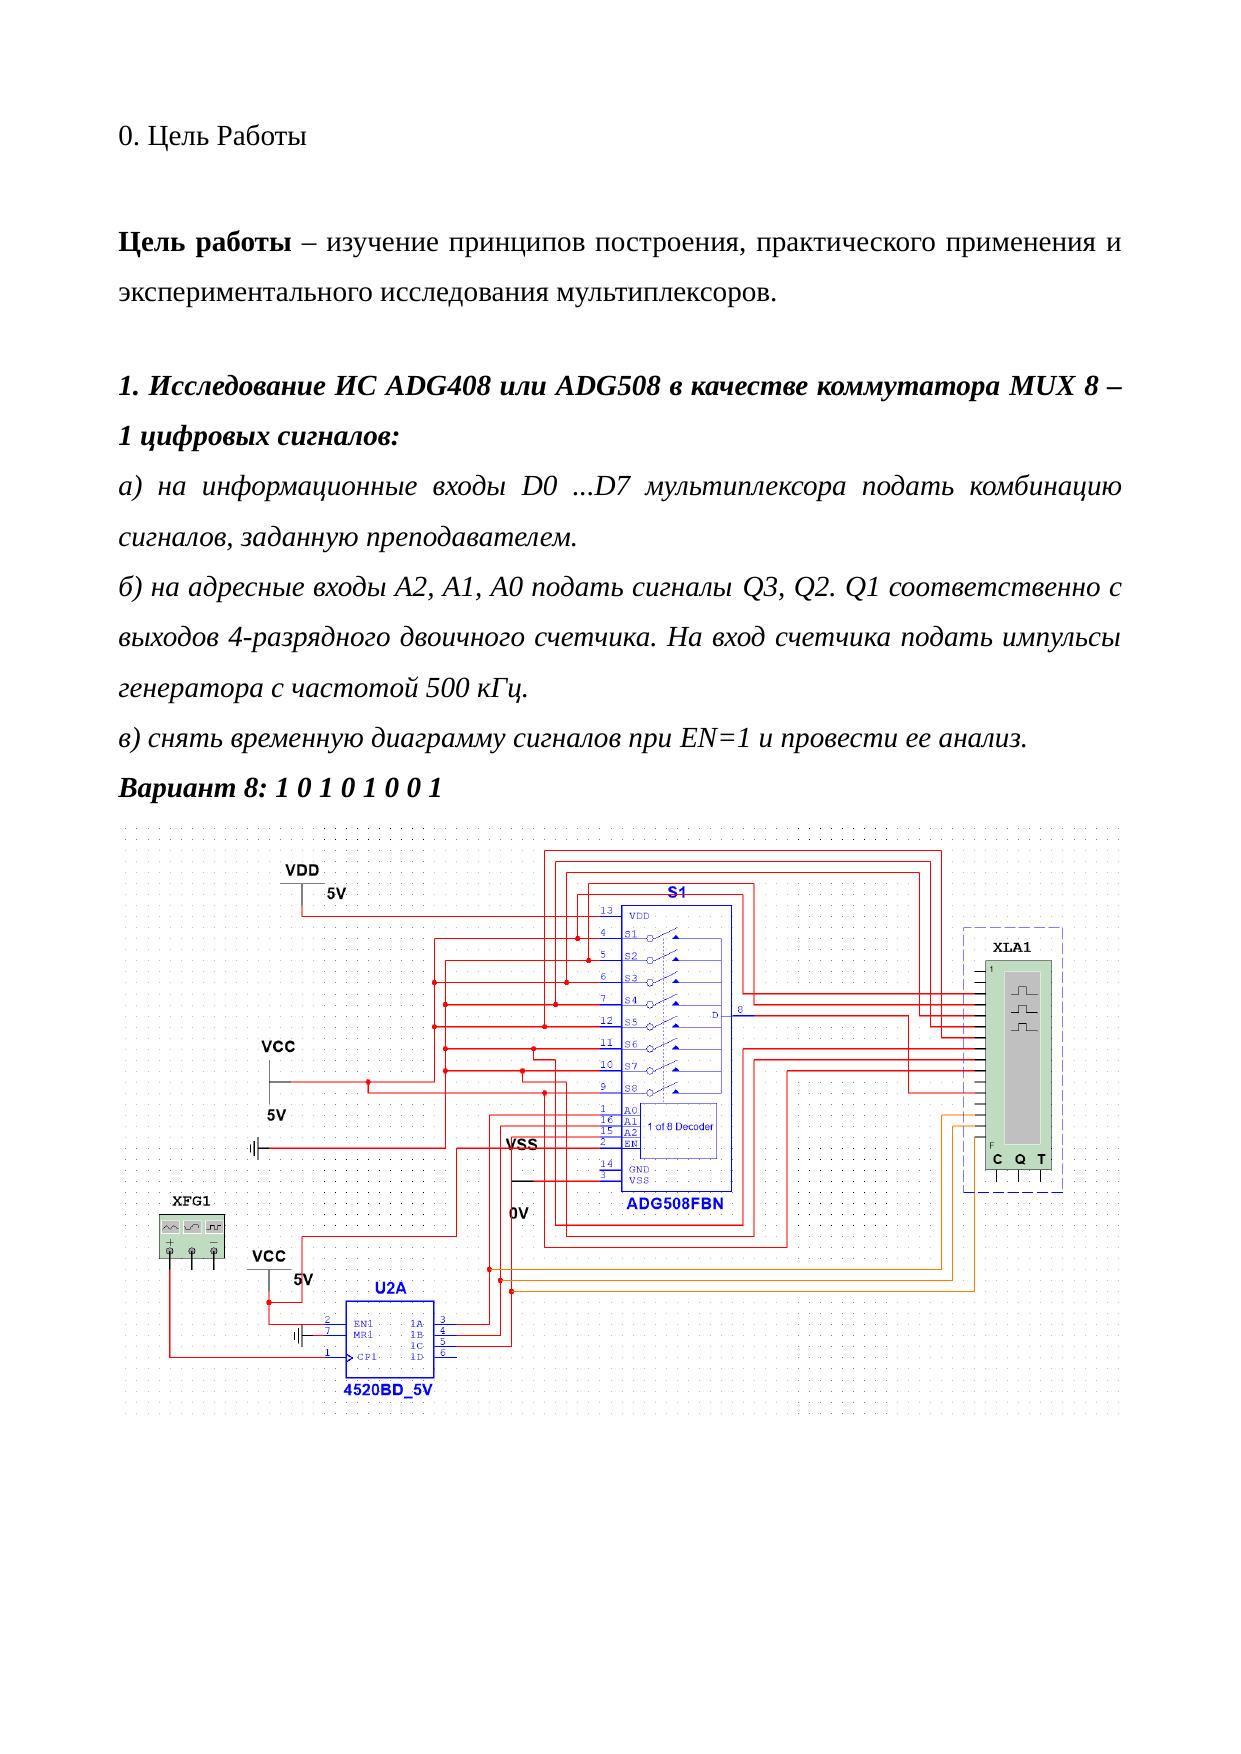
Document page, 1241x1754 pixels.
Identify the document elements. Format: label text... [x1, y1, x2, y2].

text в) снять временную диаграмму сигналов при EN=1 и провести ее анализ. [118, 720, 1122, 753]
text Вариант 8: 1 0 1 0 1 0 0 1 [118, 770, 1122, 804]
text 1. Исследование ИС ADG408 или ADG508 в качестве коммутатора MUX 8 – 1 цифровых сигналов: [118, 368, 1122, 452]
text а) на информационные входы D0 ...D7 мультиплексора подать комбинацию сигналов, заданную преподавателем. [118, 468, 1122, 552]
subtitle 0. Цель Работы [118, 118, 1122, 152]
text б) на адресные входы А2, А1, А0 подать сигналы Q3, Q2. Q1 соответственно c выходов 4-разрядного двоичного счетчика. На вход счетчика подать импульсы генератора с частотой 500 кГц. [118, 569, 1122, 703]
text Цель работы – изучение принципов построения, практического применения и экспериментального исследования мультиплексоров. [118, 224, 1122, 308]
picture [118, 820, 1123, 1418]
